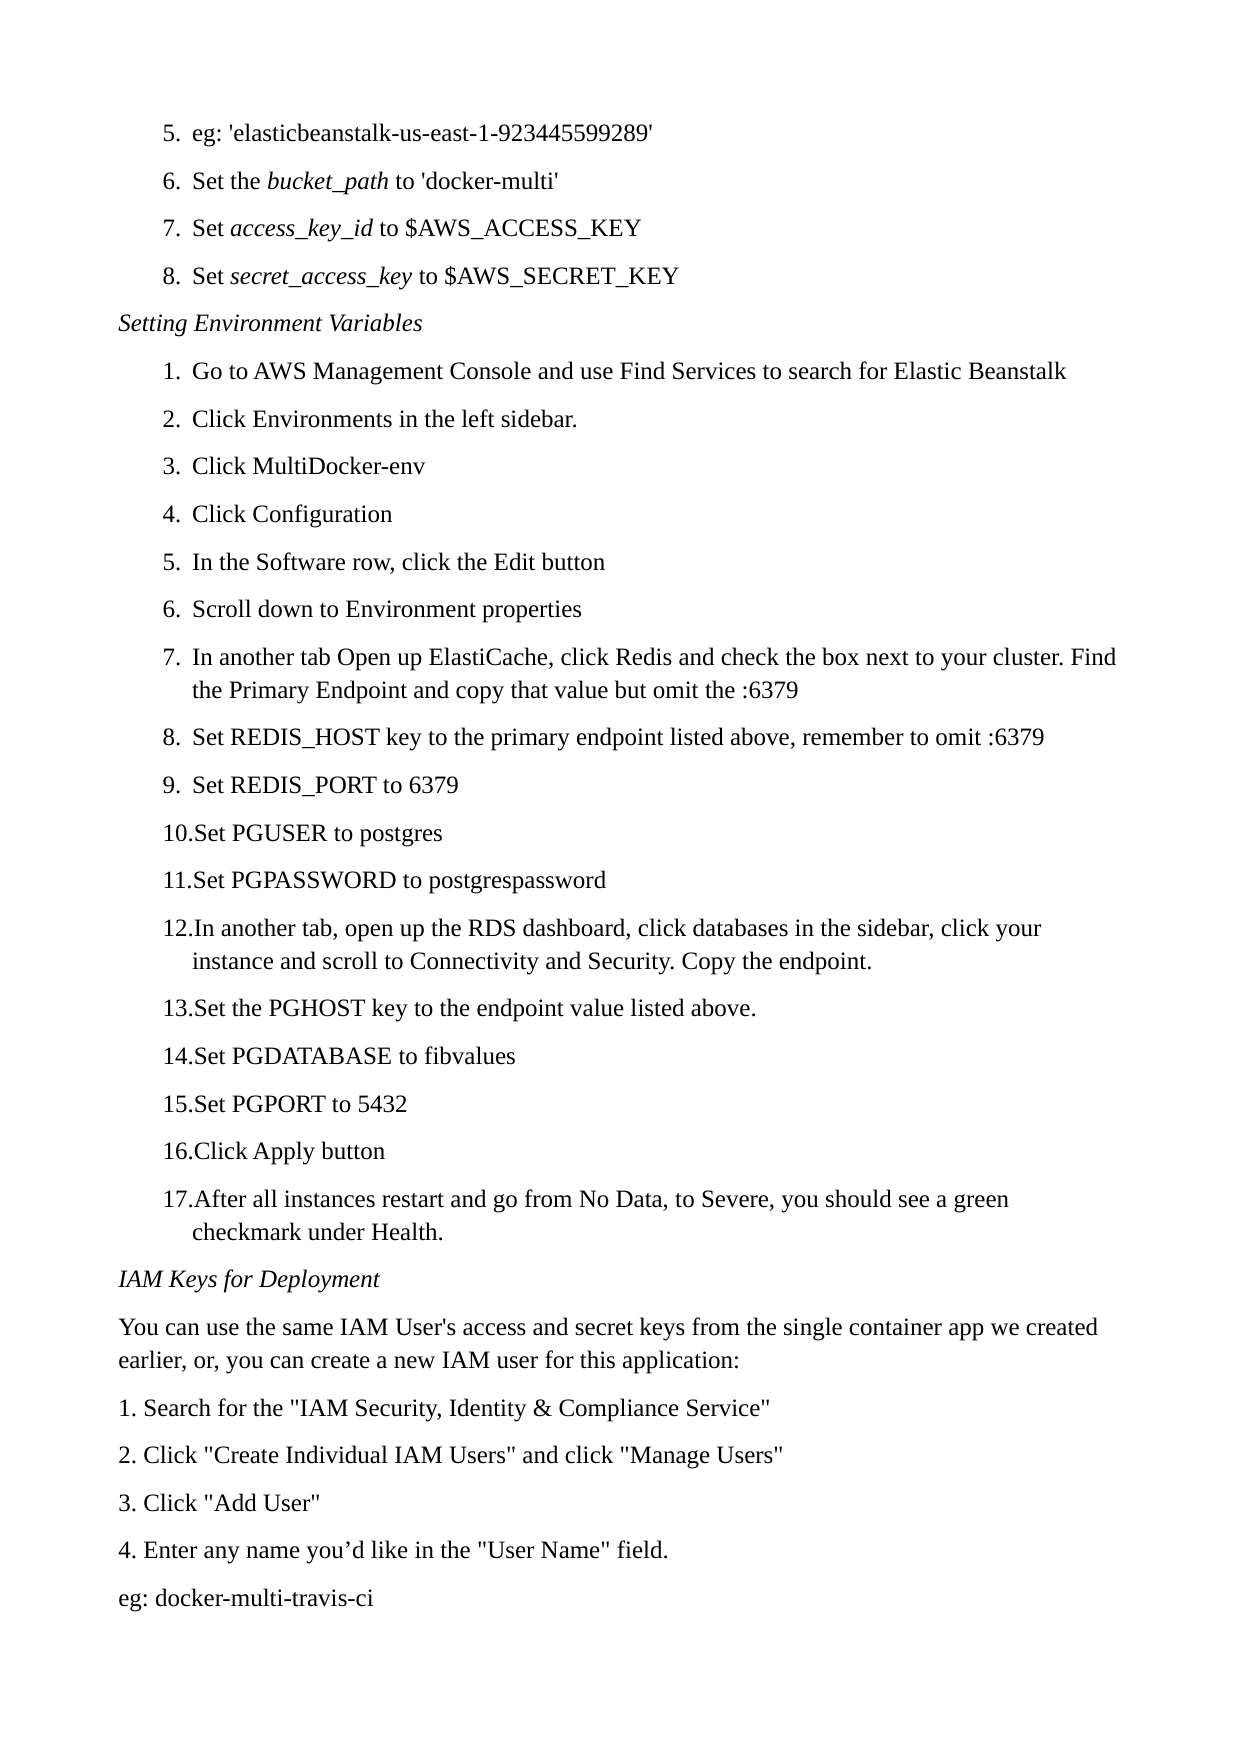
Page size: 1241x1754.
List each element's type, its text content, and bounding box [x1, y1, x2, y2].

list Click Apply button [162, 1136, 1122, 1165]
list Set access_key_id to $AWS_ACCESS_KEY [162, 213, 1122, 242]
list Set PGUSER to postgres [162, 818, 1122, 846]
list Set PGPORT to 5432 [162, 1089, 1122, 1117]
list Set PGPASSWORD to postgrespassword [162, 865, 1122, 894]
list Set REDIS_HOST key to the primary endpoint listed above, remember to omit :6379 [162, 722, 1122, 751]
text 2. Click "Create Individual IAM Users" and click "Manage Users" [118, 1440, 1122, 1469]
list Click MultiDocker-env [162, 451, 1122, 480]
list Set PGDATABASE to fibvalues [162, 1041, 1122, 1070]
list In another tab Open up ElastiCache, click Redis and check the box next to your cluster. Find the Primary Endpoint and copy that value but omit the :6379 [162, 642, 1122, 703]
list In the Software row, click the Edit button [162, 547, 1122, 575]
text 4. Enter any name you’d like in the "User Name" field. [118, 1536, 1122, 1564]
list After all instances restart and go from No Data, to Severe, you should see a green checkmark under Health. [162, 1184, 1122, 1246]
text 1. Search for the "IAM Security, Identity & Compliance Service" [118, 1393, 1122, 1421]
list Go to AWS Management Console and use Find Services to search for Elastic Beanstalk [162, 356, 1122, 385]
text eg: docker-multi-travis-ci [118, 1583, 1122, 1612]
text Setting Environment Variables [118, 308, 1122, 337]
list Click Configuration [162, 499, 1122, 528]
text IAM Keys for Deployment [118, 1264, 1122, 1293]
text You can use the same IAM User's access and secret keys from the single container app we created earlier, or, you can create a new IAM user for this application: [118, 1312, 1122, 1374]
list Set the bucket_path to 'docker-multi' [162, 166, 1122, 194]
list Set secret_access_key to $AWS_SECRET_KEY [162, 261, 1122, 290]
list Set REDIS_PORT to 6379 [162, 770, 1122, 799]
list Scroll down to Environment properties [162, 594, 1122, 623]
list In another tab, open up the RDS dashboard, click databases in the sidebar, click your instance and scroll to Connectivity and Security. Copy the endpoint. [162, 913, 1122, 974]
text 3. Click "Add User" [118, 1488, 1122, 1517]
list Click Environments in the left sidebar. [162, 404, 1122, 432]
list Set the PGHOST key to the endpoint value listed above. [162, 993, 1122, 1022]
list eg: 'elasticbeanstalk-us-east-1-923445599289' [162, 118, 1122, 147]
